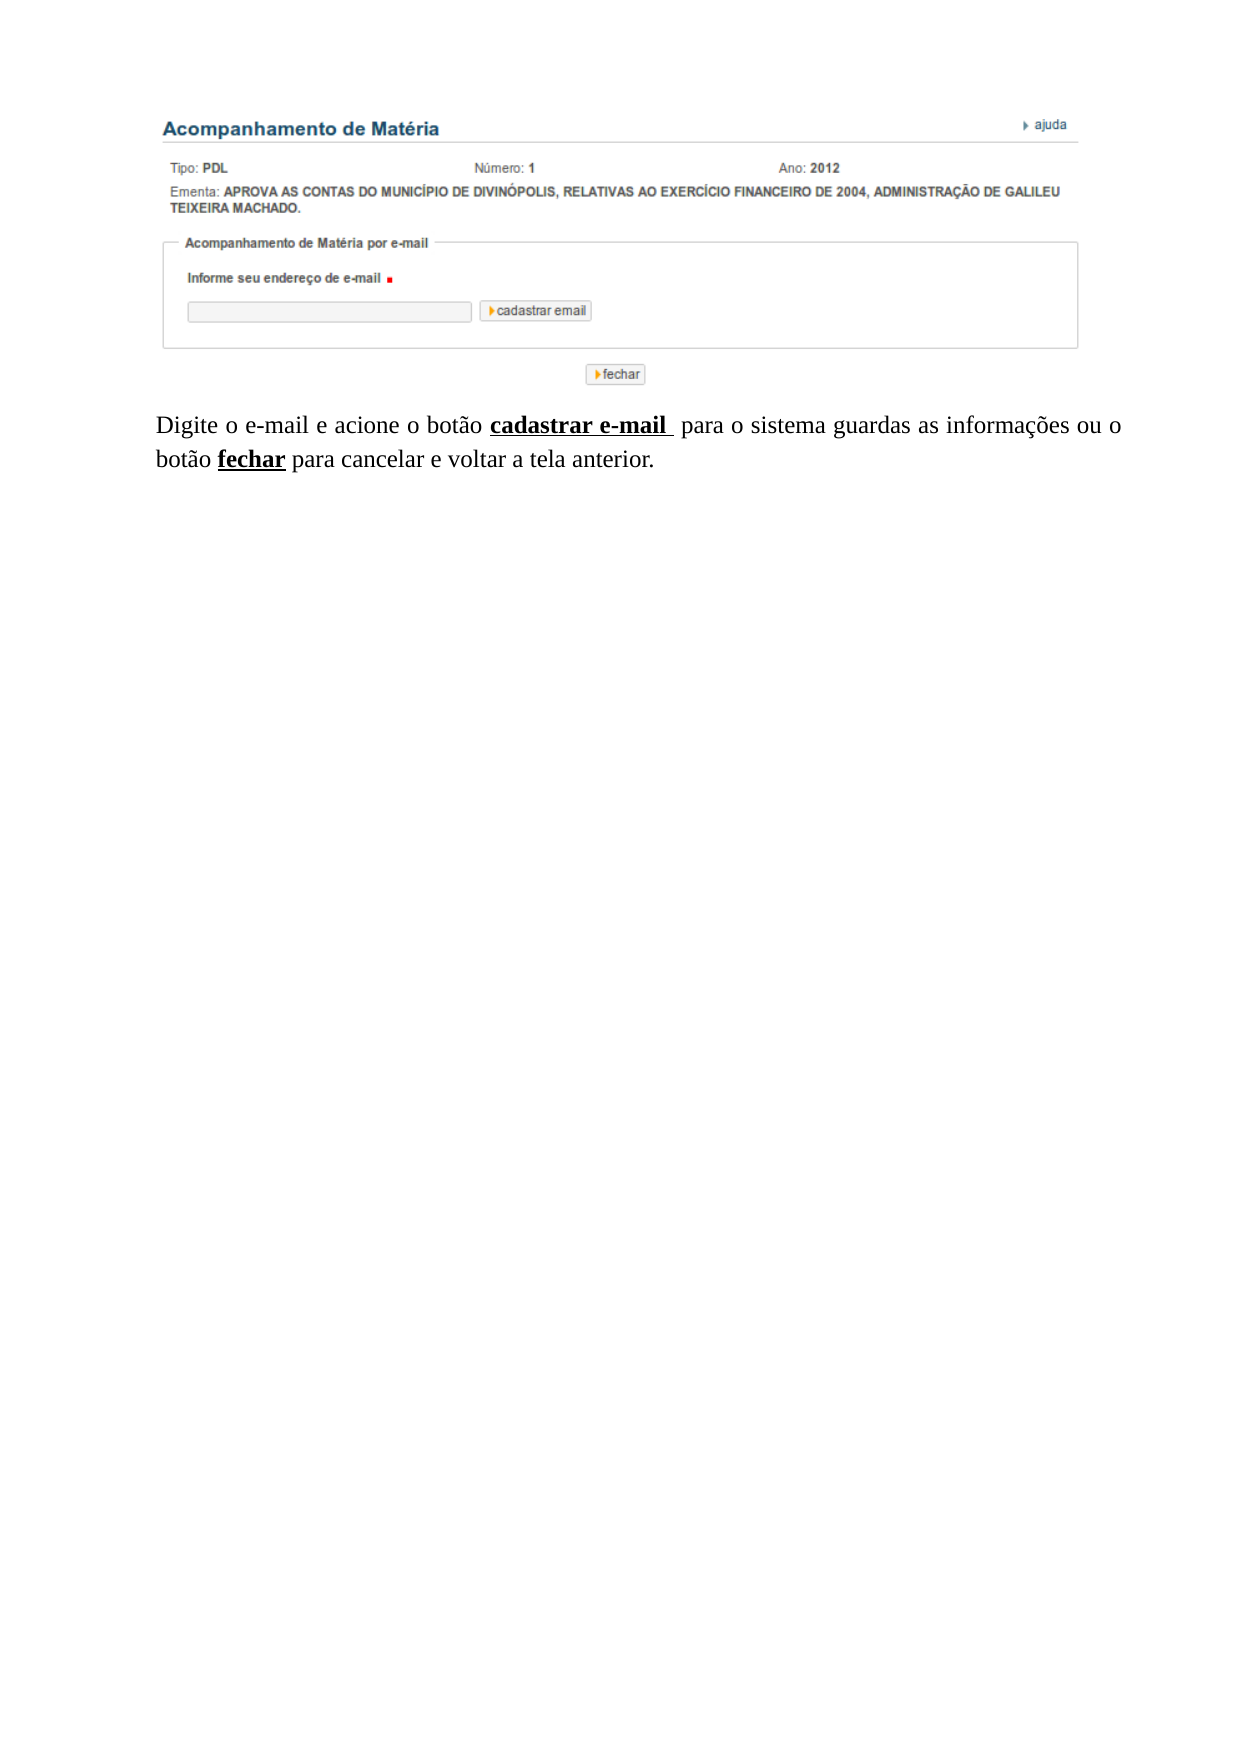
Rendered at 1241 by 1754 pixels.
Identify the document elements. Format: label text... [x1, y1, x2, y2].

picture [159, 118, 1081, 389]
text Digite o e-mail e acione o botão cadastrar e-mail para o sistema guardas as informações ou o botão fechar para cancelar e voltar a tela anterior. [156, 410, 1122, 473]
